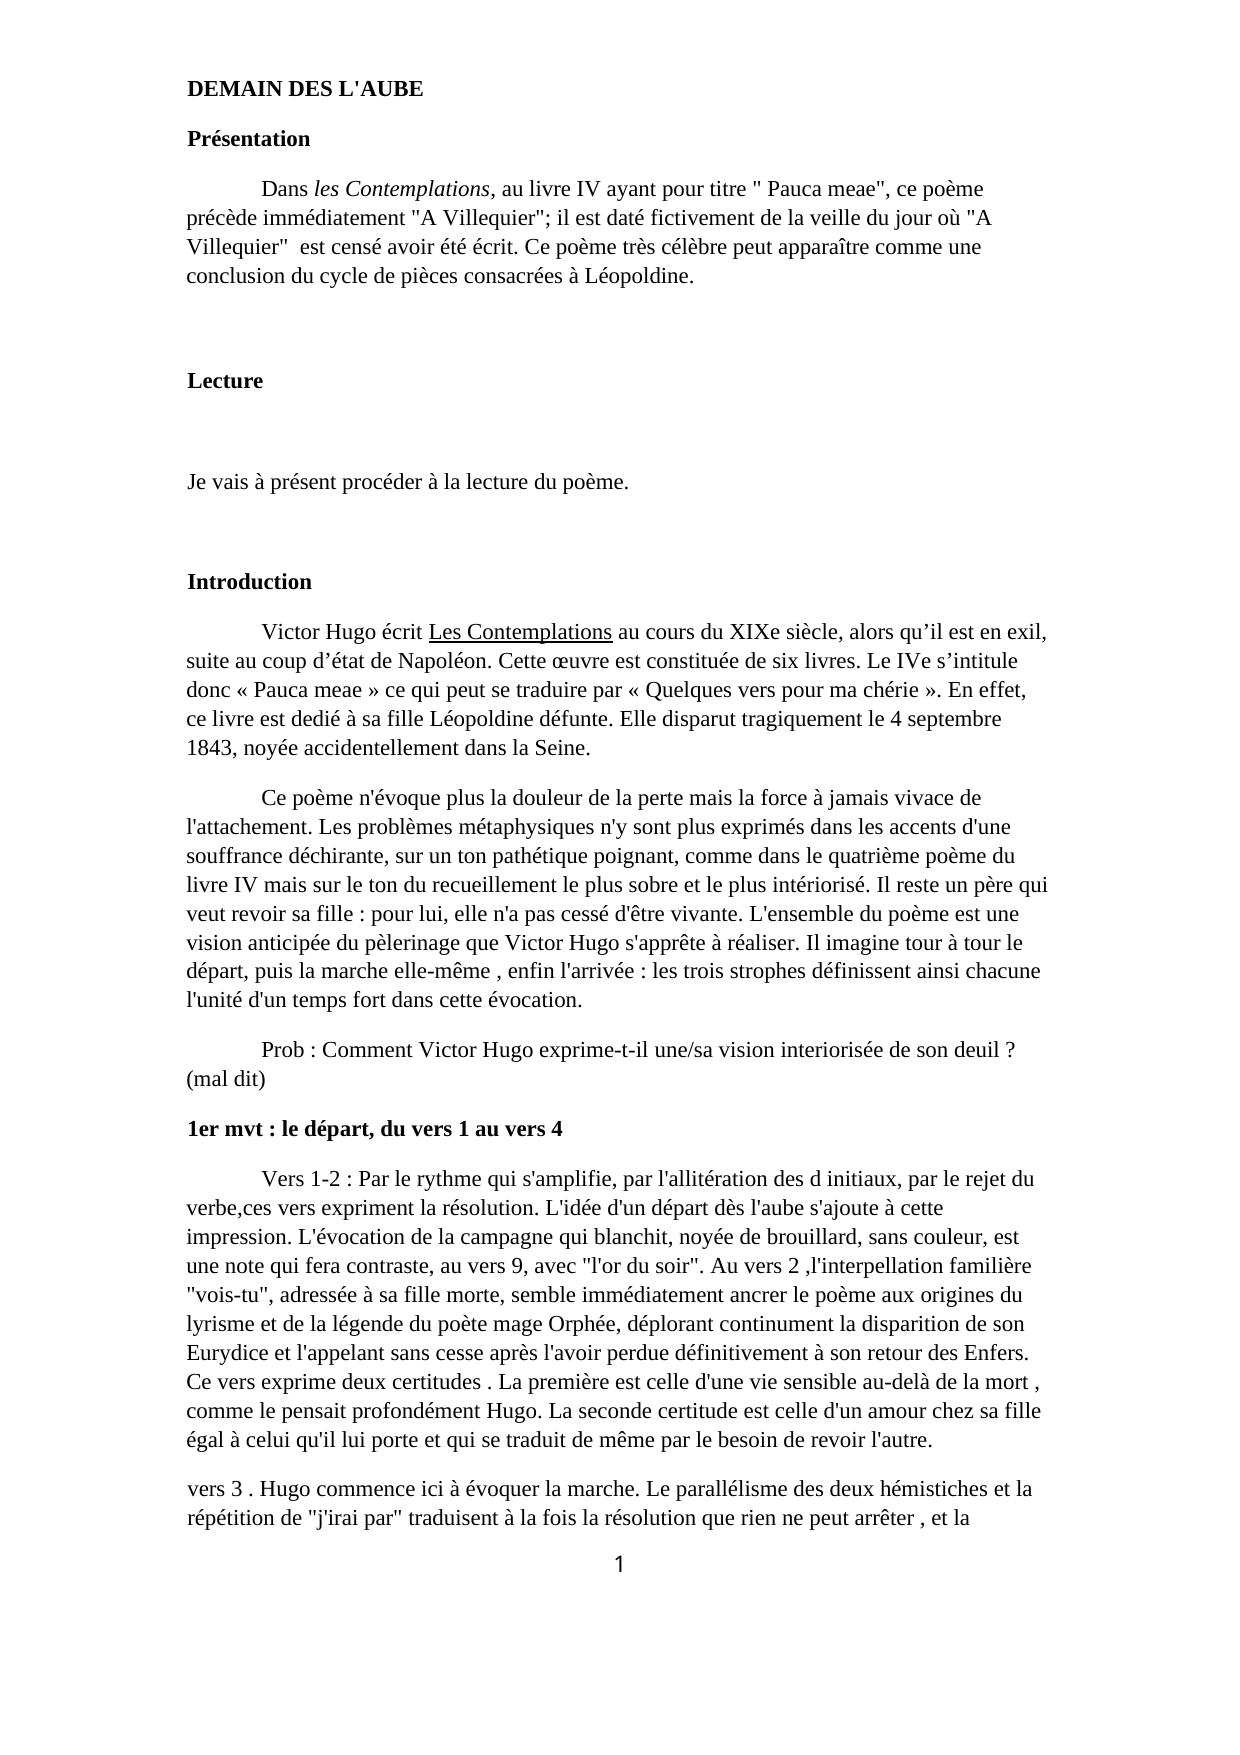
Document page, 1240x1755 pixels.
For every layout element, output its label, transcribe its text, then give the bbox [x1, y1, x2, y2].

subtitle Présentation [187, 125, 1052, 151]
text Lecture [187, 367, 1052, 393]
subtitle 1er mvt : le départ, du vers 1 au vers 4 [187, 1115, 1052, 1141]
text Ce poème n'évoque plus la douleur de la perte mais la force à jamais vivace de l'attachement. Les problèmes métaphysiques n'y sont plus exprimés dans les accents d'une souffrance déchirante, sur un ton pathétique poignant, comme dans le quatrième poème du livre IV mais sur le ton du recueillement le plus sobre et le plus intériorisé. Il reste un père qui veut revoir sa fille : pour lui, elle n'a pas cessé d'être vivante. L'ensemble du poème est une vision anticipée du pèlerinage que Victor Hugo s'apprête à réaliser. Il imagine tour à tour le départ, puis la marche elle-même , enfin l'arrivée : les trois strophes définissent ainsi chacune l'unité d'un temps fort dans cette évocation. [186, 784, 1052, 1013]
subtitle Introduction [187, 568, 1052, 594]
subtitle DEMAIN DES L'AUBE [187, 75, 1052, 101]
text Je vais à présent procéder à la lecture du poème. [187, 468, 1052, 494]
text Prob : Comment Victor Hugo exprime-t-il une/sa vision interiorisée de son deuil ? (mal dit) [186, 1036, 1052, 1092]
text Victor Hugo écrit Les Contemplations au cours du XIXe siècle, alors qu’il est en exil, suite au coup d’état de Napoléon. Cette œuvre est constituée de six livres. Le IVe s’intitule donc « Pauca meae » ce qui peut se traduire par « Quelques vers pour ma chérie ». En effet, ce livre est dedié à sa fille Léopoldine défunte. Elle disparut tragiquement le 4 septembre 1843, noyée accidentellement dans la Seine. [186, 618, 1052, 761]
text Dans les Contemplations, au livre IV ayant pour titre " Pauca meae", ce poème précède immédiatement "A Villequier"; il est daté fictivement de la veille du jour où "A Villequier" est censé avoir été écrit. Ce poème très célèbre peut apparaître comme une conclusion du cycle de pièces consacrées à Léopoldine. [186, 175, 1052, 288]
text vers 3 . Hugo commence ici à évoquer la marche. Le parallélisme des deux hémistiches et la répétition de "j'irai par" traduisent à la fois la résolution que rien ne peut arrêter , et la [187, 1475, 1052, 1531]
text Vers 1-2 : Par le rythme qui s'amplifie, par l'allitération des d initiaux, par le rejet du verbe,ces vers expriment la résolution. L'idée d'un départ dès l'aube s'ajoute à cette impression. L'évocation de la campagne qui blanchit, noyée de brouillard, sans couleur, est une note qui fera contraste, au vers 9, avec "l'or du soir". Au vers 2 ,l'interpellation familière "vois-tu", adressée à sa fille morte, semble immédiatement ancrer le poème aux origines du lyrisme et de la légende du poète mage Orphée, déplorant continument la disparition de son Eurydice et l'appelant sans cesse après l'avoir perdue définitivement à son retour des Enfers. Ce vers exprime deux certitudes . La première est celle d'une vie sensible au-delà de la mort , comme le pensait profondément Hugo. La seconde certitude est celle d'un amour chez sa fille égal à celui qu'il lui porte et qui se traduit de même par le besoin de revoir l'autre. [186, 1165, 1052, 1452]
